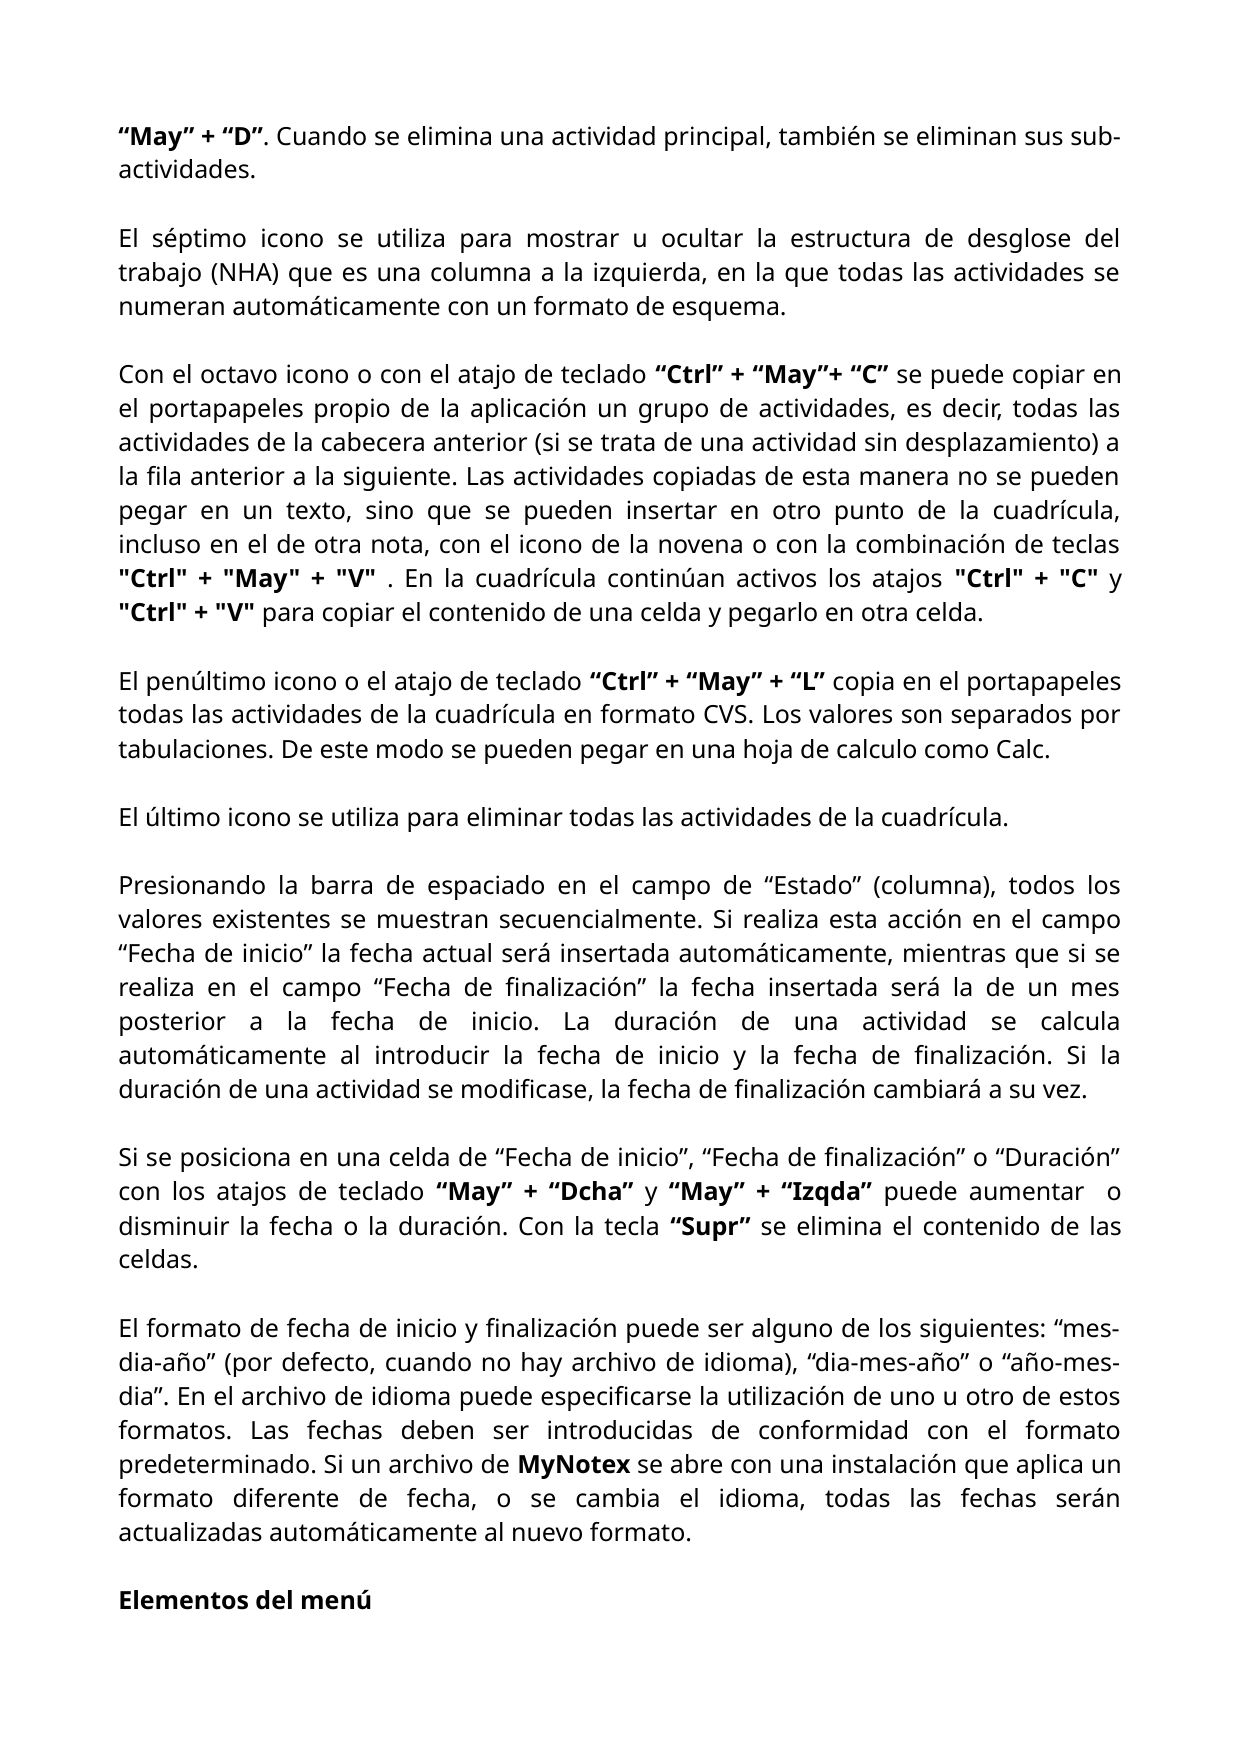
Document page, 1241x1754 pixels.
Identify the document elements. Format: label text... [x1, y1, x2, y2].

text “May” + “D”. Cuando se elimina una actividad principal, también se eliminan sus sub-actividades. [118, 118, 1122, 186]
text Presionando la barra de espaciado en el campo de “Estado” (columna), todos los valores existentes se muestran secuencialmente. Si realiza esta acción en el campo “Fecha de inicio” la fecha actual será insertada automáticamente, mientras que si se realiza en el campo “Fecha de finalización” la fecha insertada será la de un mes posterior a la fecha de inicio. La duración de una actividad se calcula automáticamente al introducir la fecha de inicio y la fecha de finalización. Si la duración de una actividad se modificase, la fecha de finalización cambiará a su vez. [118, 867, 1122, 1106]
text El último icono se utiliza para eliminar todas las actividades de la cuadrícula. [118, 799, 1122, 833]
text El séptimo icono se utiliza para mostrar u ocultar la estructura de desglose del trabajo (NHA) que es una columna a la izquierda, en la que todas las actividades se numeran automáticamente con un formato de esquema. [118, 220, 1122, 322]
text Si se posiciona en una celda de “Fecha de inicio”, “Fecha de finalización” o “Duración” con los atajos de teclado “May” + “Dcha” y “May” + “Izqda” puede aumentar o disminuir la fecha o la duración. Con la tecla “Supr” se elimina el contenido de las celdas. [118, 1140, 1122, 1276]
text El formato de fecha de inicio y finalización puede ser alguno de los siguientes: “mes-dia-año” (por defecto, cuando no hay archivo de idioma), “dia-mes-año” o “año-mes-dia”. En el archivo de idioma puede especificarse la utilización de uno u otro de estos formatos. Las fechas deben ser introducidas de conformidad con el formato predeterminado. Si un archivo de MyNotex se abre con una instalación que aplica un formato diferente de fecha, o se cambia el idioma, todas las fechas serán actualizadas automáticamente al nuevo formato. [118, 1310, 1122, 1549]
text El penúltimo icono o el atajo de teclado “Ctrl” + “May” + “L” copia en el portapapeles todas las actividades de la cuadrícula en formato CVS. Los valores son separados por tabulaciones. De este modo se pueden pegar en una hoja de calculo como Calc. [118, 663, 1122, 765]
text Con el octavo icono o con el atajo de teclado “Ctrl” + “May”+ “C” se puede copiar en el portapapeles propio de la aplicación un grupo de actividades, es decir, todas las actividades de la cabecera anterior (si se trata de una actividad sin desplazamiento) a la fila anterior a la siguiente. Las actividades copiadas de esta manera no se pueden pegar en un texto, sino que se pueden insertar en otro punto de la cuadrícula, incluso en el de otra nota, con el icono de la novena o con la combinación de teclas "Ctrl" + "May" + "V" . En la cuadrícula continúan activos los atajos "Ctrl" + "C" y "Ctrl" + "V" para copiar el contenido de una celda y pegarlo en otra celda. [118, 357, 1122, 629]
text Elementos del menú [118, 1583, 1122, 1617]
